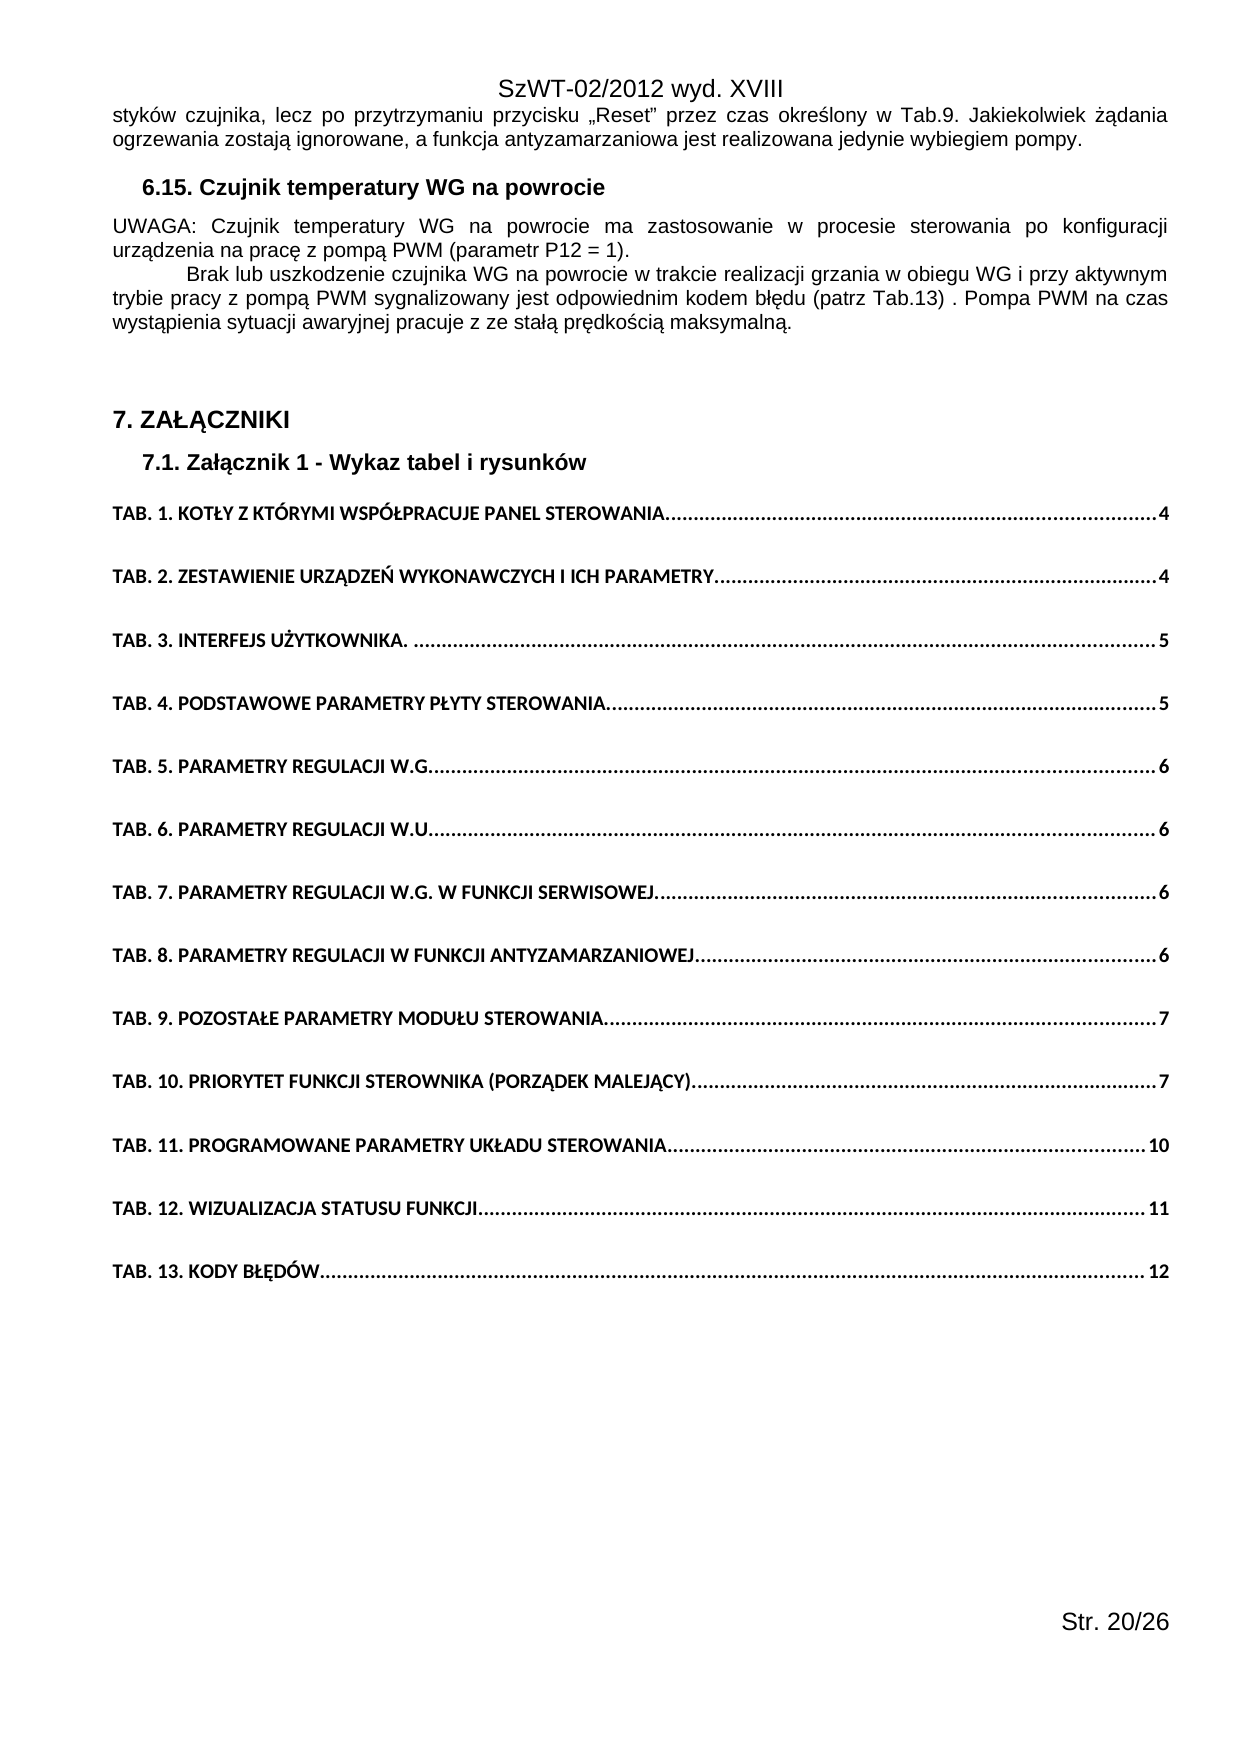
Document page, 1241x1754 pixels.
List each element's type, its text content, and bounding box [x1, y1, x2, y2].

text Tab. 4. Podstawowe parametry płyty sterowania. 5 [112, 690, 1169, 715]
subtitle 7. ZAŁĄCZNIKI [112, 406, 1169, 434]
text Tab. 1. Kotły z którymi współpracuje panel sterowania. 4 [112, 501, 1169, 526]
text Tab. 7. Parametry regulacji W.G. w funkcji serwisowej. 6 [112, 879, 1169, 905]
text Tab. 11. Programowane parametry układu sterowania 10 [112, 1132, 1169, 1157]
text Tab. 10. Priorytet funkcji sterownika (porządek malejący). 7 [112, 1069, 1169, 1094]
text Tab. 6. Parametry regulacji W.U. 6 [112, 816, 1169, 842]
text Tab. 8. Parametry regulacji w funkcji antyzamarzaniowej. 6 [112, 942, 1169, 968]
text Brak lub uszkodzenie czujnika WG na powrocie w trakcie realizacji grzania w obiegu WG i przy aktywnym trybie pracy z pompą PWM sygnalizowany jest odpowiednim kodem błędu (patrz Tab.13) . Pompa PWM na czas wystąpienia sytuacji awaryjnej pracuje z ze stałą prędkością maksymalną. [112, 262, 1169, 334]
text Tab. 13. Kody błędów. 12 [112, 1258, 1169, 1283]
text UWAGA: Czujnik temperatury WG na powrocie ma zastosowanie w procesie sterowania po konfiguracji urządzenia na pracę z pompą PWM (parametr P12 = 1). [112, 214, 1169, 262]
text Tab. 9. Pozostałe parametry modułu sterowania. 7 [112, 1006, 1169, 1031]
text Tab. 5. Parametry regulacji W.G. 6 [112, 753, 1169, 778]
subtitle 6.15. Czujnik temperatury WG na powrocie [142, 174, 1169, 201]
text Tab. 2. Zestawienie urządzeń wykonawczych i ich parametry. 4 [112, 564, 1169, 589]
text styków czujnika, lecz po przytrzymaniu przycisku „Reset” przez czas określony w Tab.9. Jakiekolwiek żądania ogrzewania zostają ignorowane, a funkcja antyzamarzaniowa jest realizowana jedynie wybiegiem pompy. [112, 102, 1169, 150]
text Tab. 12. Wizualizacja statusu funkcji 11 [112, 1195, 1169, 1220]
subtitle 7.1. Załącznik 1 - Wykaz tabel i rysunków [142, 449, 1169, 475]
text Tab. 3. Interfejs użytkownika. 5 [112, 627, 1169, 652]
